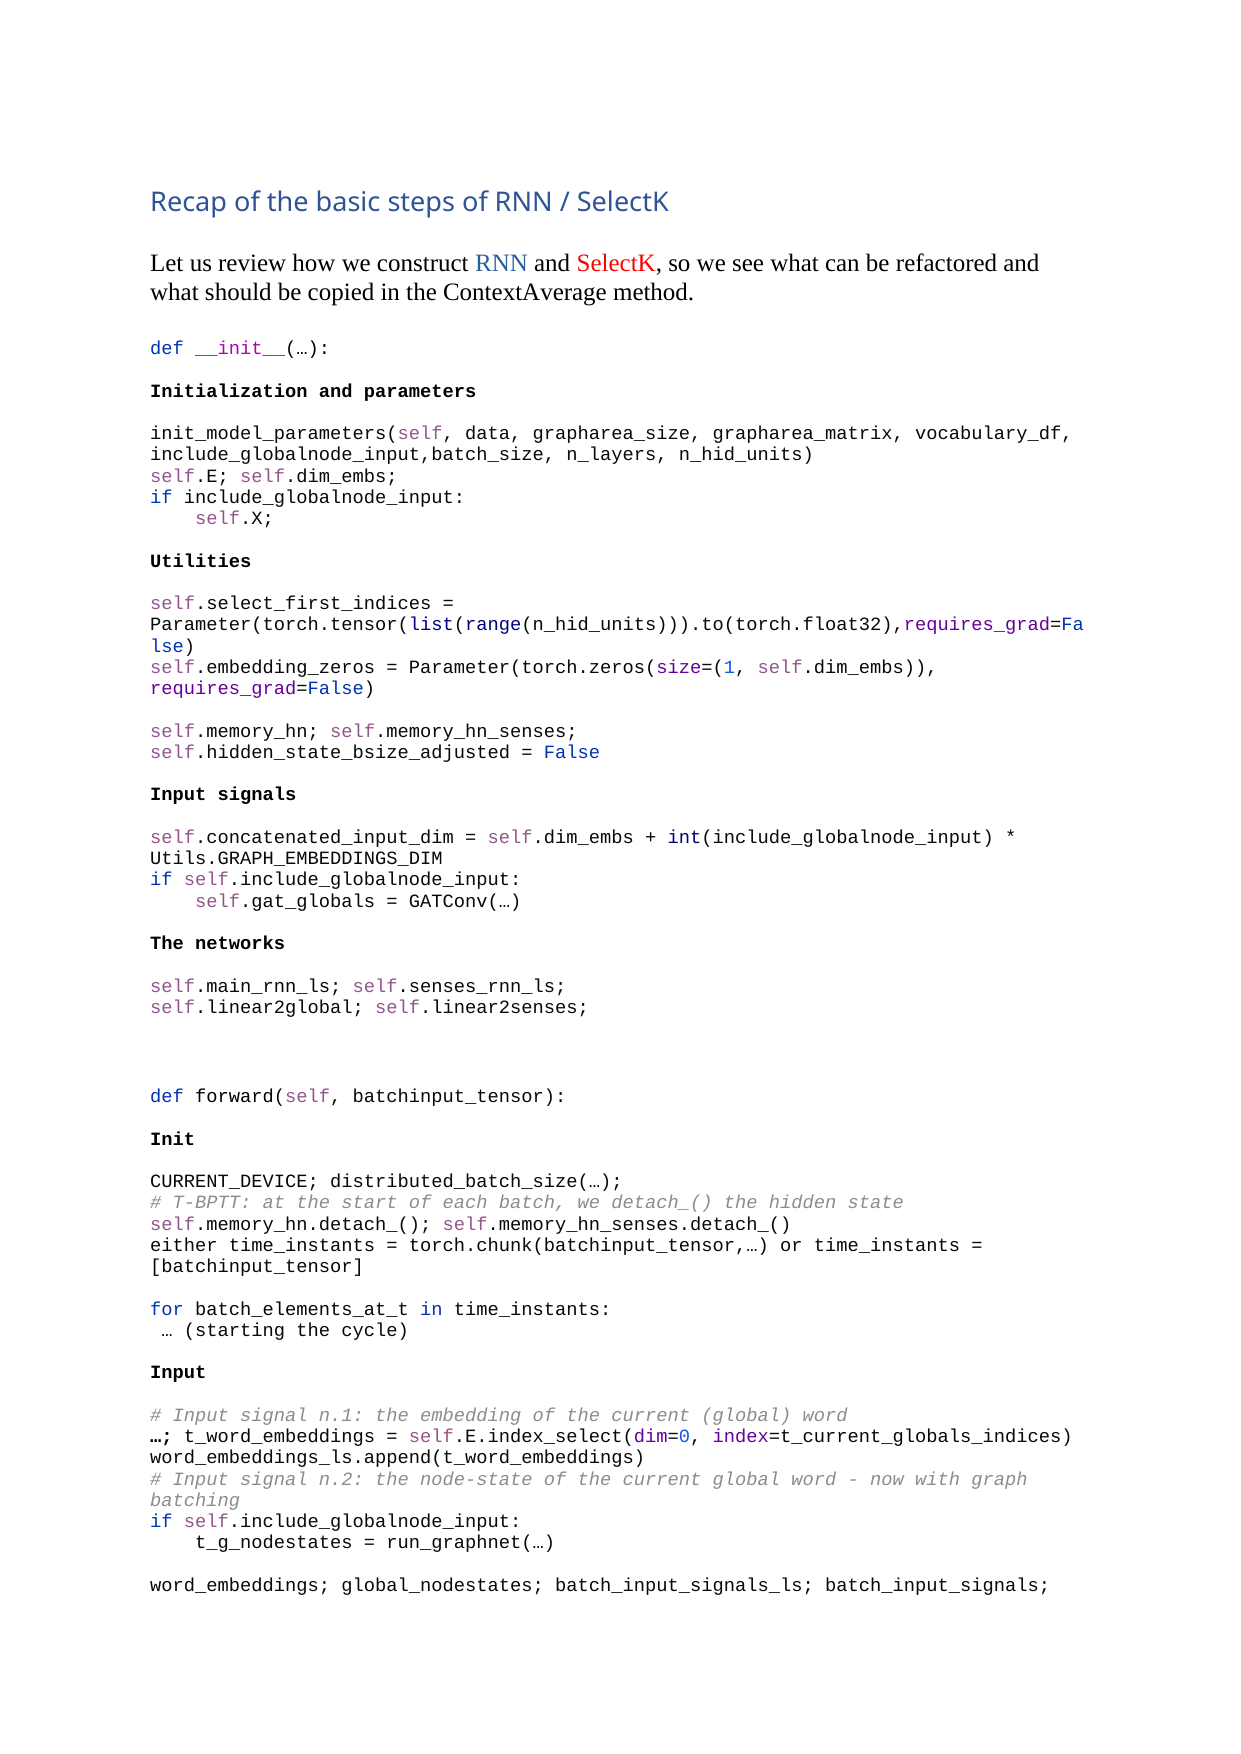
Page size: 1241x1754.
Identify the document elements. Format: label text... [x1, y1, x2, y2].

subtitle def __init__(…): [150, 339, 1090, 360]
text # T-BPTT: at the start of each batch, we detach_() the hidden state self.memory_hn.detach_(); self.memory_hn_senses.detach_() [150, 1193, 1090, 1236]
text if self.include_globalnode_input: t_g_nodestates = run_graphnet(…) [150, 1512, 1090, 1554]
text Input [150, 1363, 1090, 1384]
text # Input signal n.2: the node-state of the current global word - now with graph batching [150, 1469, 1090, 1512]
text self.main_rnn_ls; self.senses_rnn_ls; [150, 976, 1090, 998]
text self.select_first_indices = Parameter(torch.tensor(list(range(n_hid_units))).to(torch.float32),requires_grad=False) self.embedding_zeros = Parameter(torch.zeros(size=(1, self.dim_embs)), requires_grad=False) [150, 594, 1090, 700]
text self.memory_hn; self.memory_hn_senses; [150, 721, 1090, 743]
text if self.include_globalnode_input: self.gat_globals = GATConv(…) [150, 870, 1090, 913]
subtitle def forward(self, batchinput_tensor): [150, 1087, 1090, 1108]
text Let us review how we construct RNN and SelectK, so we see what can be refactored and what should be copied in the ContextAverage method. [150, 248, 1090, 306]
text self.concatenated_input_dim = self.dim_embs + int(include_globalnode_input) * Utils.GRAPH_EMBEDDINGS_DIM [150, 828, 1090, 870]
text either time_instants = torch.chunk(batchinput_tensor,…) or time_instants = [batchinput_tensor] [150, 1236, 1090, 1278]
text self.linear2global; self.linear2senses; [150, 998, 1090, 1019]
subtitle Recap of the basic steps of RNN / SelectK [150, 183, 1090, 220]
text CURRENT_DEVICE; distributed_batch_size(…); [150, 1172, 1090, 1193]
text word_embeddings_ls.append(t_word_embeddings) [150, 1448, 1090, 1469]
text … (starting the cycle) [150, 1321, 1090, 1342]
text for batch_elements_at_t in time_instants: [150, 1299, 1090, 1321]
text Utilities [150, 551, 1090, 573]
text init_model_parameters(self, data, grapharea_size, grapharea_matrix, vocabulary_df, include_globalnode_input,batch_size, n_layers, n_hid_units) [150, 424, 1090, 466]
text if include_globalnode_input: self.X; [150, 488, 1090, 530]
text # Input signal n.1: the embedding of the current (global) word [150, 1406, 1090, 1427]
text word_embeddings; global_nodestates; batch_input_signals_ls; batch_input_signals; [150, 1576, 1090, 1597]
text The networks [150, 934, 1090, 955]
text self.hidden_state_bsize_adjusted = False [150, 743, 1090, 764]
text Initialization and parameters [150, 381, 1090, 403]
text …; t_word_embeddings = self.E.index_select(dim=0, index=t_current_globals_indices) [150, 1427, 1090, 1448]
text self.E; self.dim_embs; [150, 466, 1090, 488]
text Input signals [150, 785, 1090, 806]
text Init [150, 1129, 1090, 1151]
